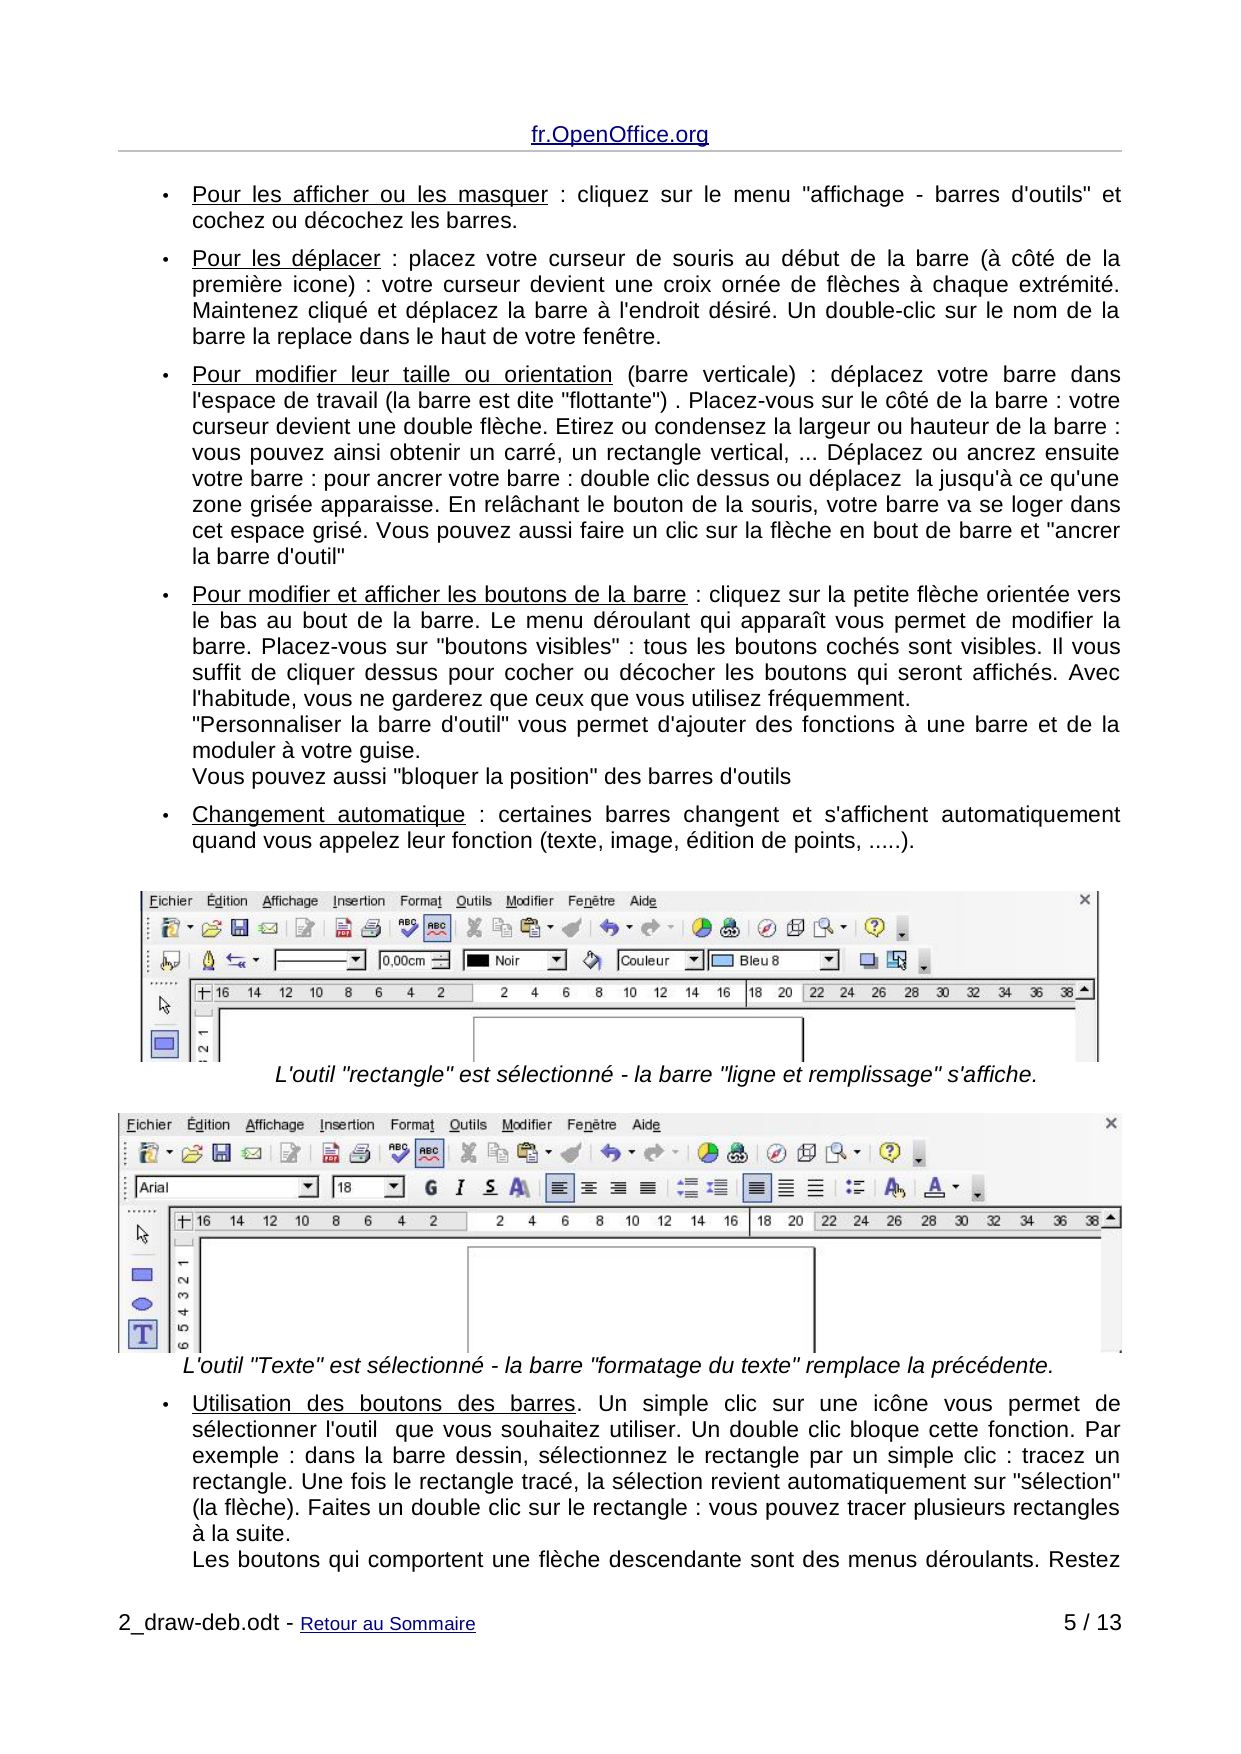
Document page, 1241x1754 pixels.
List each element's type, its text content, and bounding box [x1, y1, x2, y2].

text L'outil "Texte" est sélectionné - la barre "formatage du texte" remplace la précédente. [118, 1353, 1122, 1378]
list Pour les afficher ou les masquer : cliquez sur le menu "affichage - barres d'outils" et cochez ou décochez les barres. [162, 182, 1122, 234]
picture [140, 891, 1100, 1062]
list Changement automatique : certaines barres changent et s'affichent automatiquement quand vous appelez leur fonction (texte, image, édition de points, .....). [162, 802, 1122, 854]
list Utilisation des boutons des barres. Un simple clic sur une icône vous permet de sélectionner l'outil que vous souhaitez utiliser. Un double clic bloque cette fonction. Par exemple : dans la barre dessin, sélectionnez le rectangle par un simple clic : tracez un rectangle. Une fois le rectangle tracé, la sélection revient automatiquement sur "sélection" (la flèche). Faites un double clic sur le rectangle : vous pouvez tracer plusieurs rectangles à la suite. Les boutons qui comportent une flèche descendante sont des menus déroulants. Restez [162, 1390, 1122, 1573]
picture [118, 1113, 1123, 1353]
list Pour modifier et afficher les boutons de la barre : cliquez sur la petite flèche orientée vers le bas au bout de la barre. Le menu déroulant qui apparaît vous permet de modifier la barre. Placez-vous sur "boutons visibles" : tous les boutons cochés sont visibles. Il vous suffit de cliquer dessus pour cocher ou décocher les boutons qui seront affichés. Avec l'habitude, vous ne garderez que ceux que vous utilisez fréquemment. "Personnaliser la barre d'outil" vous permet d'ajouter des fonctions à une barre et de la moduler à votre guise. Vous pouvez aussi "bloquer la position" des barres d'outils [162, 581, 1122, 790]
list Pour les déplacer : placez votre curseur de souris au début de la barre (à côté de la première icone) : votre curseur devient une croix ornée de flèches à chaque extrémité. Maintenez cliqué et déplacez la barre à l'endroit désiré. Un double-clic sur le nom de la barre la replace dans le haut de votre fenêtre. [162, 245, 1122, 349]
list Pour modifier leur taille ou orientation (barre verticale) : déplacez votre barre dans l'espace de travail (la barre est dite "flottante") . Placez-vous sur le côté de la barre : votre curseur devient une double flèche. Etirez ou condensez la largeur ou hauteur de la barre : vous pouvez ainsi obtenir un carré, un rectangle vertical, ... Déplacez ou ancrez ensuite votre barre : pour ancrer votre barre : double clic dessus ou déplacez la jusqu'à ce qu'une zone grisée apparaisse. En relâchant le bouton de la souris, votre barre va se loger dans cet espace grisé. Vous pouvez aussi faire un clic sur la flèche en bout de barre et "ancrer la barre d'outil" [162, 361, 1122, 570]
list L'outil "rectangle" est sélectionné - la barre "ligne et remplissage" s'affiche. [162, 903, 1122, 1113]
